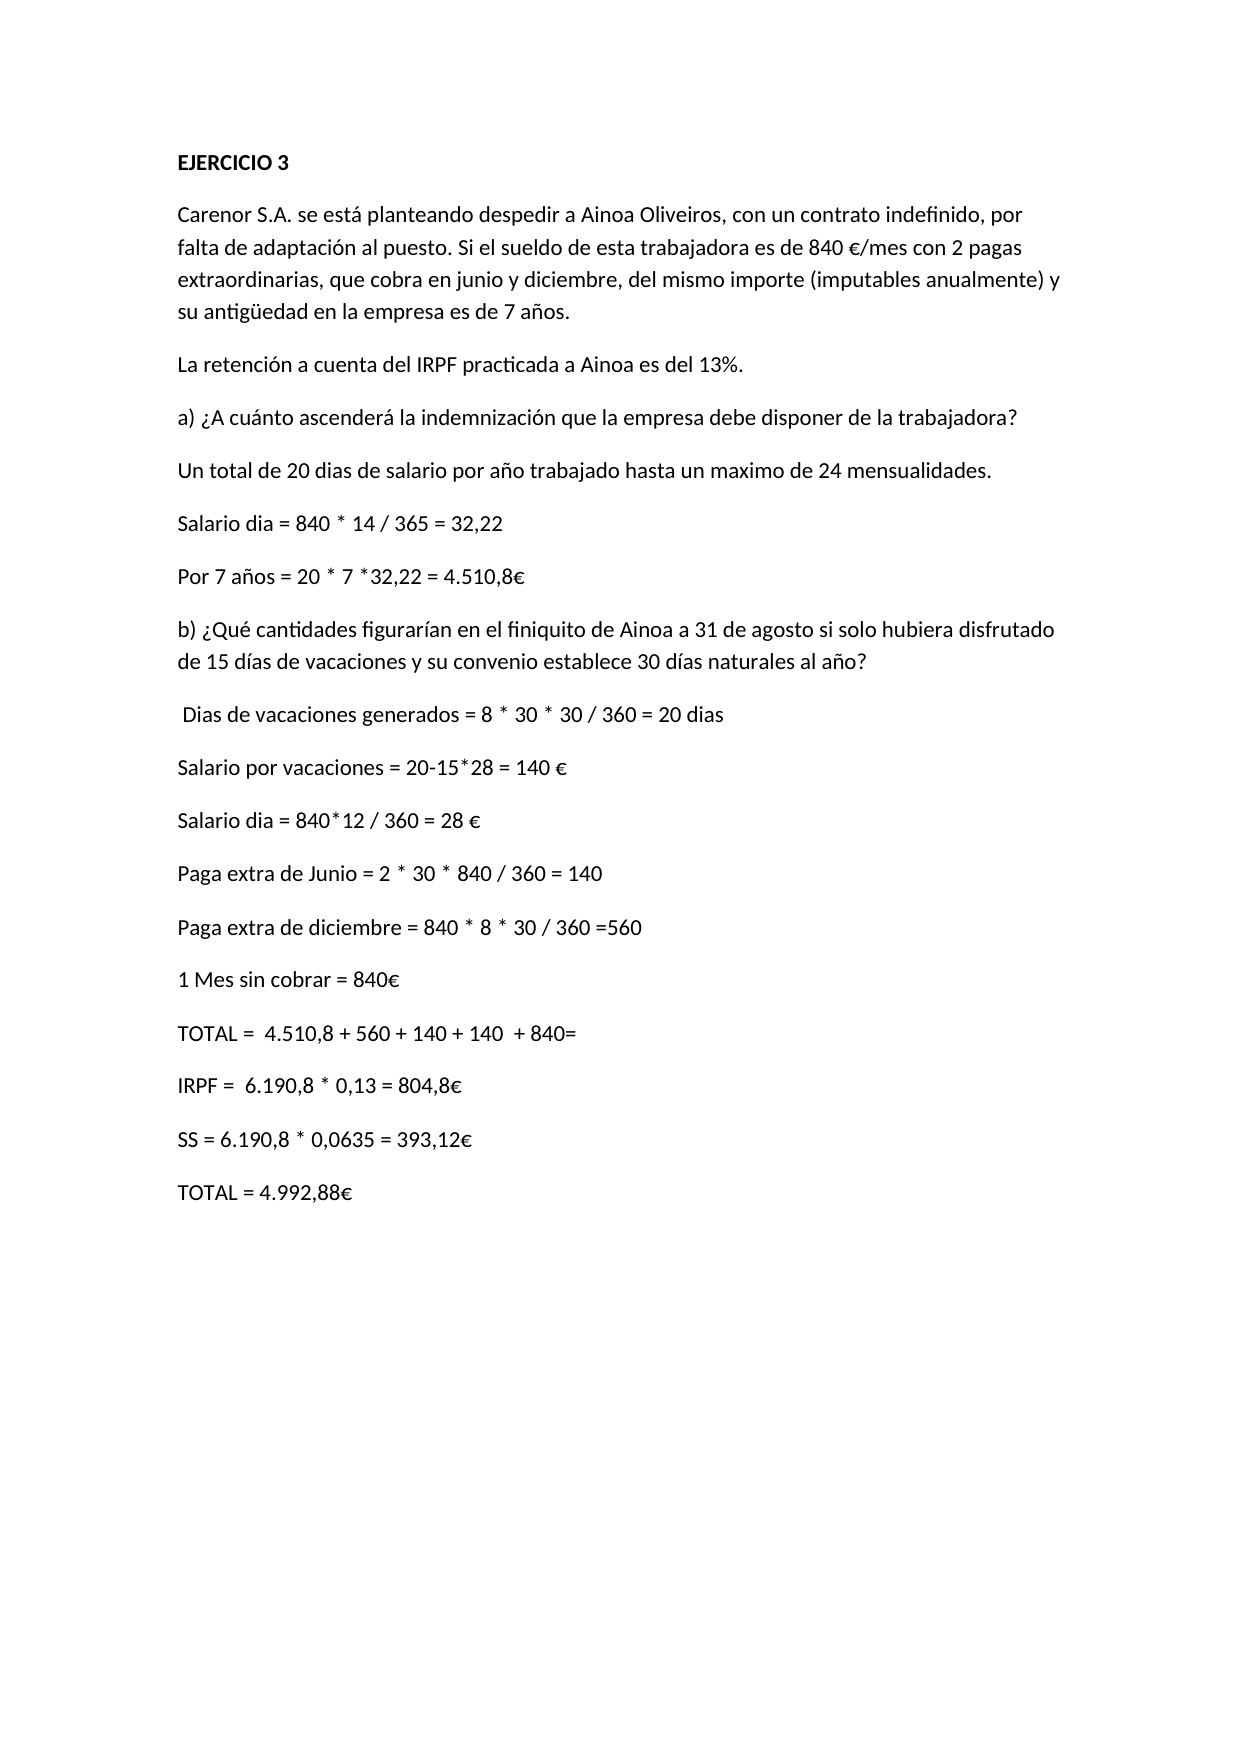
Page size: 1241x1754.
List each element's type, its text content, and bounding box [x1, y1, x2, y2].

text SS = 6.190,8‬ * 0,0635 = 393,12‬€ [177, 1125, 1063, 1153]
text b) ¿Qué cantidades figurarían en el finiquito de Ainoa a 31 de agosto si solo hubiera disfrutado de 15 días de vacaciones y su convenio establece 30 días naturales al año? [177, 615, 1063, 676]
text Dias de vacaciones generados = 8 * 30 * 30 / 360 = 20 dias [177, 701, 1063, 728]
text TOTAL = 4.992,88€ [177, 1178, 1063, 1206]
text Carenor S.A. se está planteando despedir a Ainoa Oliveiros, con un contrato indefinido, por falta de adaptación al puesto. Si el sueldo de esta trabajadora es de 840 €/mes con 2 pagas extraordinarias, que cobra en junio y diciembre, del mismo importe (imputables anualmente) y su antigüedad en la empresa es de 7 años. [177, 201, 1063, 325]
text Por 7 años = 20 * 7 *32,22 = 4.510,8‬€ [177, 562, 1063, 590]
text Un total de 20 dias de salario por año trabajado hasta un maximo de 24 mensualidades. [177, 456, 1063, 484]
text Salario dia = 840*12 / 360 = 28 € [177, 807, 1063, 834]
text a) ¿A cuánto ascenderá la indemnización que la empresa debe disponer de la trabajadora? [177, 403, 1063, 431]
text TOTAL = 4.510,8 + 560 + 140 + 140 + 840= [177, 1019, 1063, 1047]
text Paga extra de Junio = 2 * 30 * 840 / 360 = 140 [177, 859, 1063, 888]
text IRPF = 6.190,8‬‬ * 0,13 = 804,8€ [177, 1072, 1063, 1100]
text Paga extra de diciembre = 840 * 8 * 30 / 360 =560 [177, 913, 1063, 941]
text Salario dia = 840 * 14 / 365 = 32,22 [177, 509, 1063, 537]
text 1 Mes sin cobrar = 840€ [177, 966, 1063, 994]
text La retención a cuenta del IRPF practicada a Ainoa es del 13%. [177, 350, 1063, 378]
text Salario por vacaciones = 20-15*28 = 140 € [177, 753, 1063, 782]
text EJERCICIO 3 [177, 148, 1063, 176]
